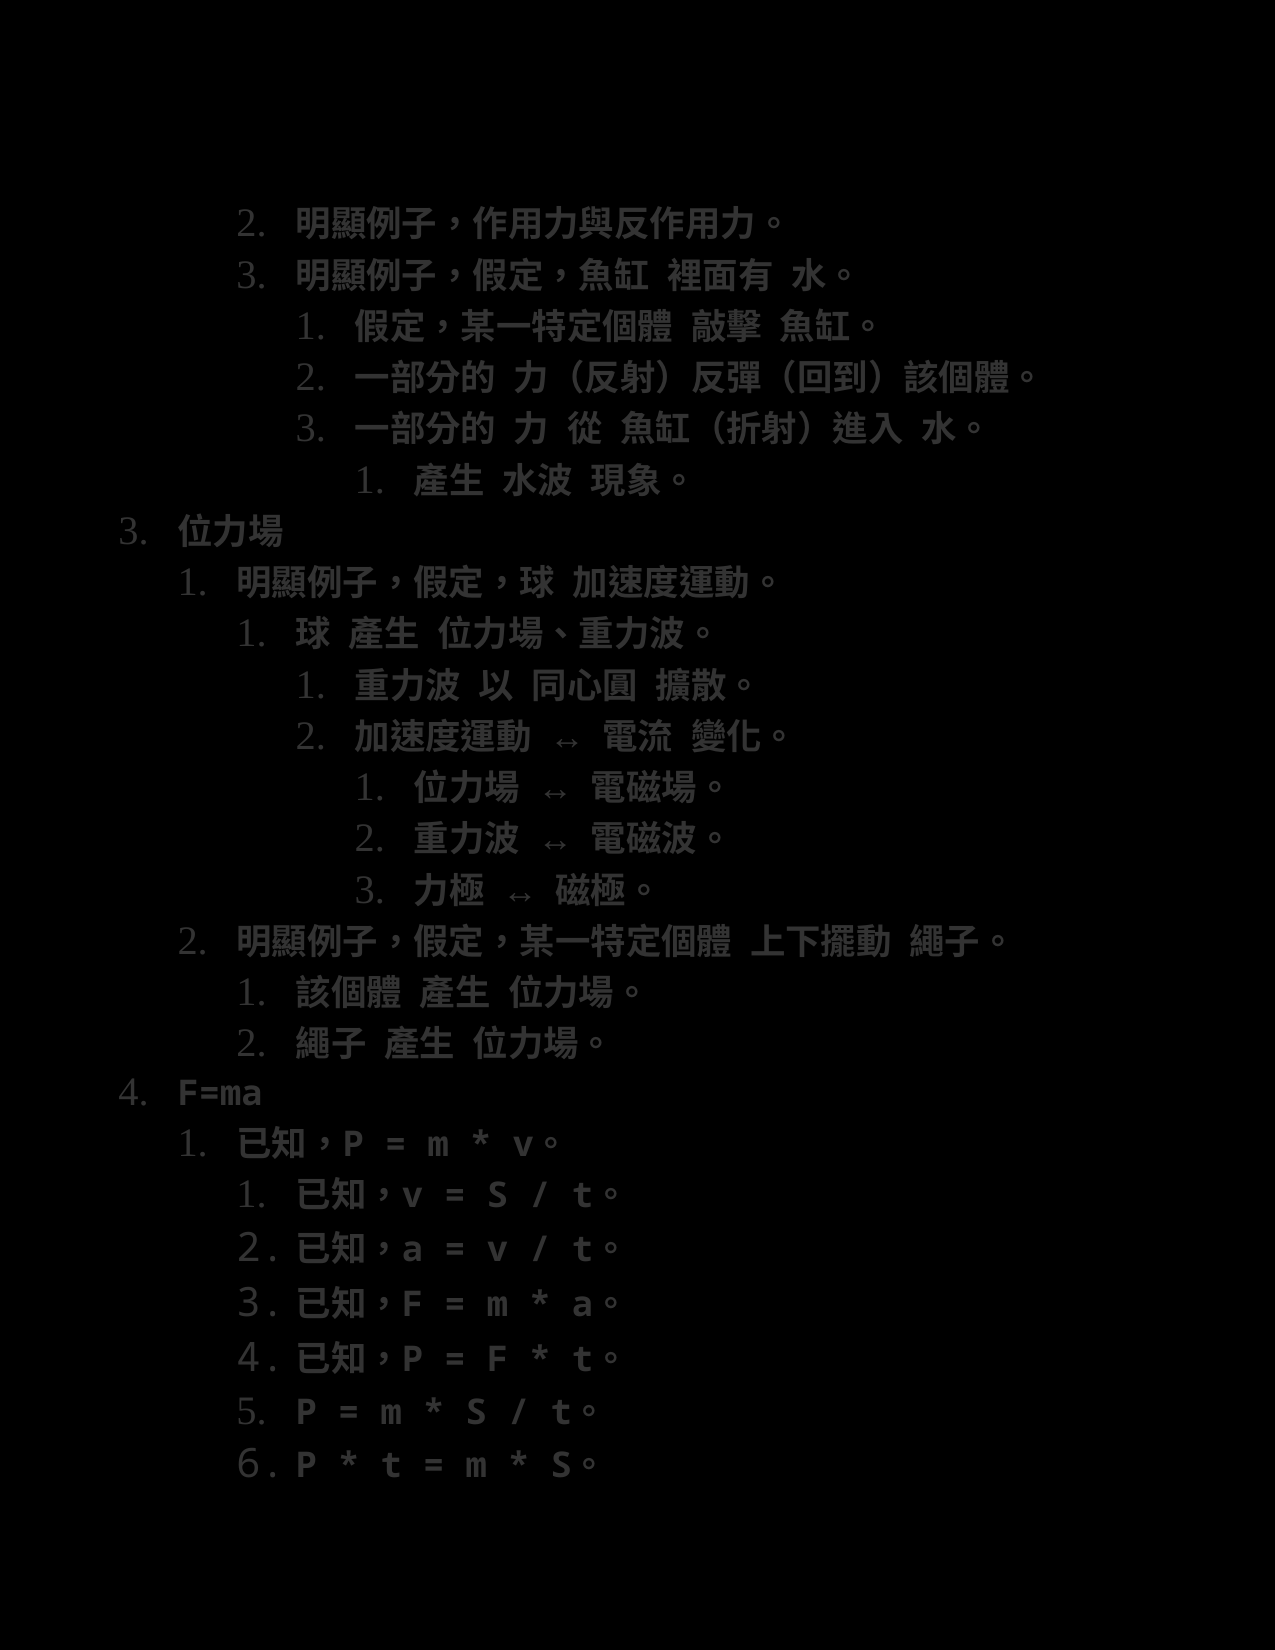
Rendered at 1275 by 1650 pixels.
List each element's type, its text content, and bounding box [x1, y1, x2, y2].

list 加速度運動 ↔ 電流 變化。 [295, 708, 1157, 759]
list 明顯例子，假定，魚缸 裡面有 水。 [236, 247, 1157, 298]
list 位力場 ↔ 電磁場。 [354, 759, 1157, 811]
list 已知，a = v / t。 [236, 1218, 1157, 1273]
list 位力場 [118, 503, 1157, 554]
list 繩子 產生 位力場。 [236, 1016, 1157, 1067]
list 一部分的 力（反射）反彈（回到）該個體。 [295, 349, 1157, 401]
list 已知，F = m * a。 [236, 1273, 1157, 1328]
list 重力波 以 同心圓 擴散。 [295, 657, 1157, 708]
list F=ma [118, 1067, 1157, 1115]
list 已知，P = m * v。 [177, 1115, 1157, 1167]
list 已知，P = F * t。 [236, 1328, 1157, 1383]
list 明顯例子，假定，球 加速度運動。 [177, 554, 1157, 606]
list 球 產生 位力場、重力波。 [236, 606, 1157, 657]
list 假定，某一特定個體 敲擊 魚缸。 [295, 298, 1157, 349]
list 明顯例子，假定，某一特定個體 上下擺動 繩子。 [177, 913, 1157, 964]
list 明顯例子，作用力與反作用力。 [236, 196, 1157, 247]
list 該個體 產生 位力場。 [236, 964, 1157, 1016]
list 力極 ↔ 磁極。 [354, 862, 1157, 913]
list P = m * S / t。 [236, 1383, 1157, 1435]
list 已知，v = S / t。 [236, 1167, 1157, 1218]
list P * t = m * S。 [236, 1435, 1157, 1490]
list 產生 水波 現象。 [354, 452, 1157, 503]
list 重力波 ↔ 電磁波。 [354, 811, 1157, 862]
list 一部分的 力 從 魚缸（折射）進入 水。 [295, 401, 1157, 452]
